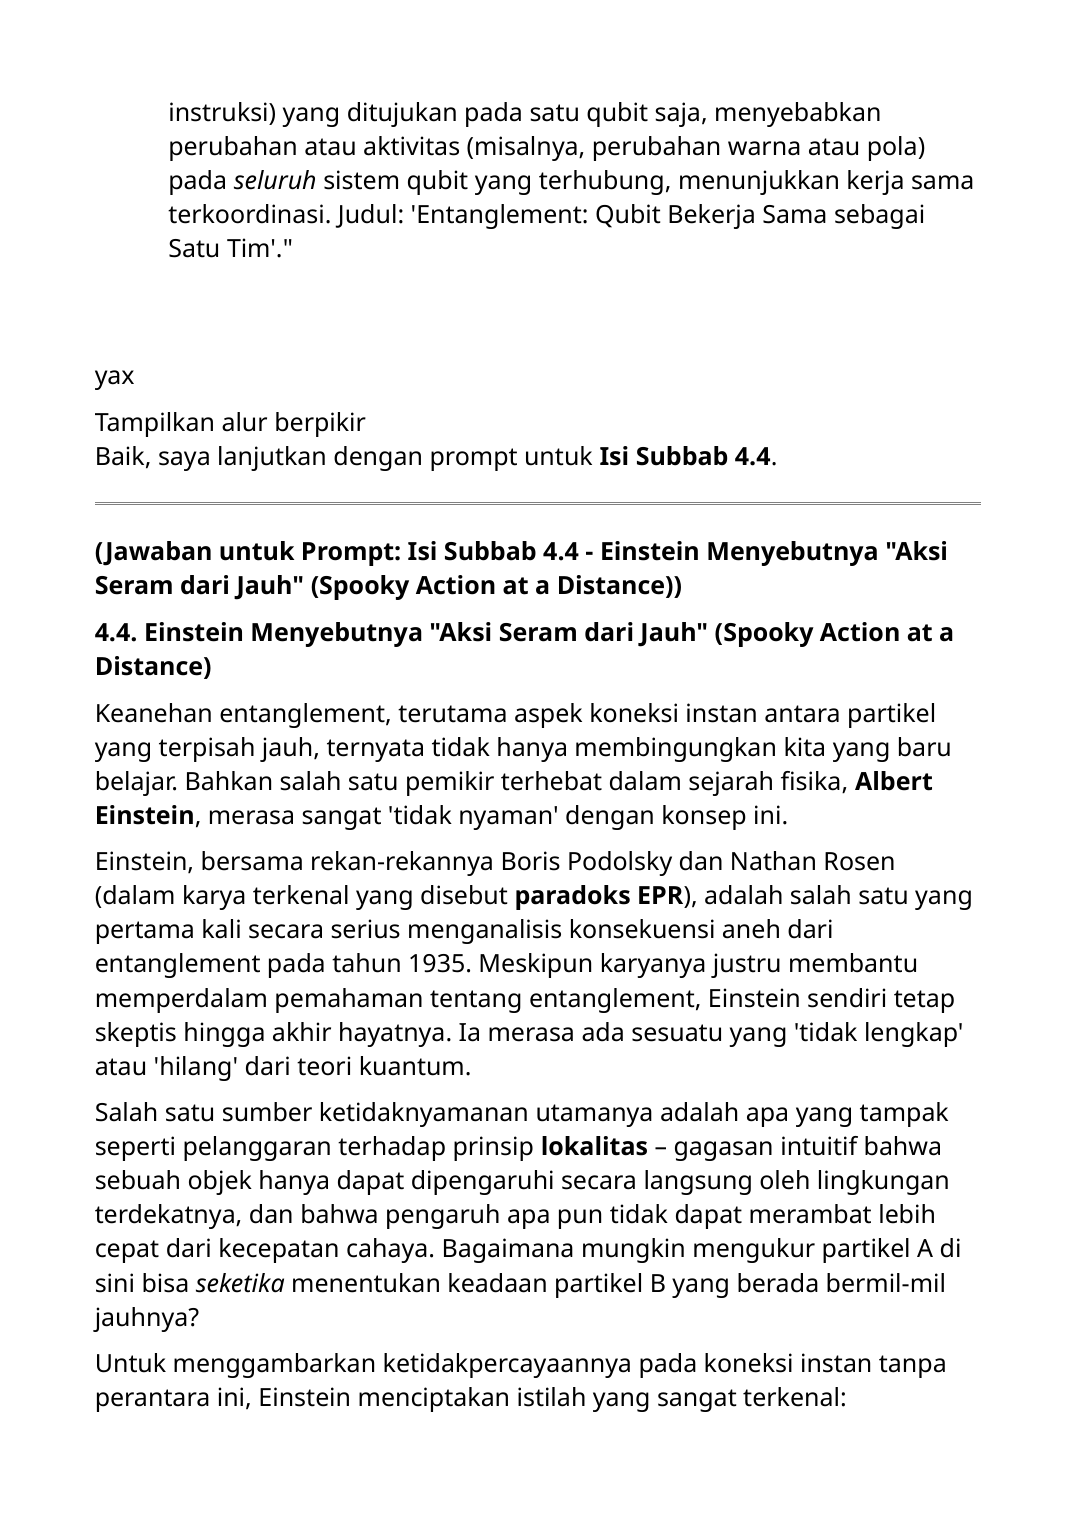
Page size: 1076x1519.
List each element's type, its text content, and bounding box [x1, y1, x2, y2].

text Baik, saya lanjutkan dengan prompt untuk Isi Subbab 4.4. [94, 438, 981, 473]
text yax [94, 358, 981, 392]
text Salah satu sumber ketidaknyamanan utamanya adalah apa yang tampak seperti pelanggaran terhadap prinsip lokalitas – gagasan intuitif bahwa sebuah objek hanya dapat dipengaruhi secara langsung oleh lingkungan terdekatnya, dan bahwa pengaruh apa pun tidak dapat merambat lebih cepat dari kecepatan cahaya. Bagaimana mungkin mengukur partikel A di sini bisa seketika menentukan keadaan partikel B yang berada bermil-mil jauhnya? [94, 1095, 981, 1333]
text Tampilkan alur berpikir [94, 404, 981, 438]
text (Jawaban untuk Prompt: Isi Subbab 4.4 - Einstein Menyebutnya "Aksi Seram dari Jauh" (Spooky Action at a Distance)) [94, 534, 981, 602]
text Einstein, bersama rekan-rekannya Boris Podolsky dan Nathan Rosen (dalam karya terkenal yang disebut paradoks EPR), adalah salah satu yang pertama kali secara serius menganalisis konsekuensi aneh dari entanglement pada tahun 1935. Meskipun karyanya justru membantu memperdalam pemahaman tentang entanglement, Einstein sendiri tetap skeptis hingga akhir hayatnya. Ia merasa ada sesuatu yang 'tidak lengkap' atau 'hilang' dari teori kuantum. [94, 844, 981, 1082]
list instruksi) yang ditujukan pada satu qubit saja, menyebabkan perubahan atau aktivitas (misalnya, perubahan warna atau pola) pada seluruh sistem qubit yang terhubung, menunjukkan kerja sama terkoordinasi. Judul: 'Entanglement: Qubit Bekerja Sama sebagai Satu Tim'." [139, 94, 981, 265]
text 4.4. Einstein Menyebutnya "Aksi Seram dari Jauh" (Spooky Action at a Distance) [94, 614, 981, 683]
text Untuk menggambarkan ketidakpercayaannya pada koneksi instan tanpa perantara ini, Einstein menciptakan istilah yang sangat terkenal: [94, 1346, 981, 1414]
text Keanehan entanglement, terutama aspek koneksi instan antara partikel yang terpisah jauh, ternyata tidak hanya membingungkan kita yang baru belajar. Bahkan salah satu pemikir terhebat dalam sejarah fisika, Albert Einstein, merasa sangat 'tidak nyaman' dengan konsep ini. [94, 695, 981, 831]
